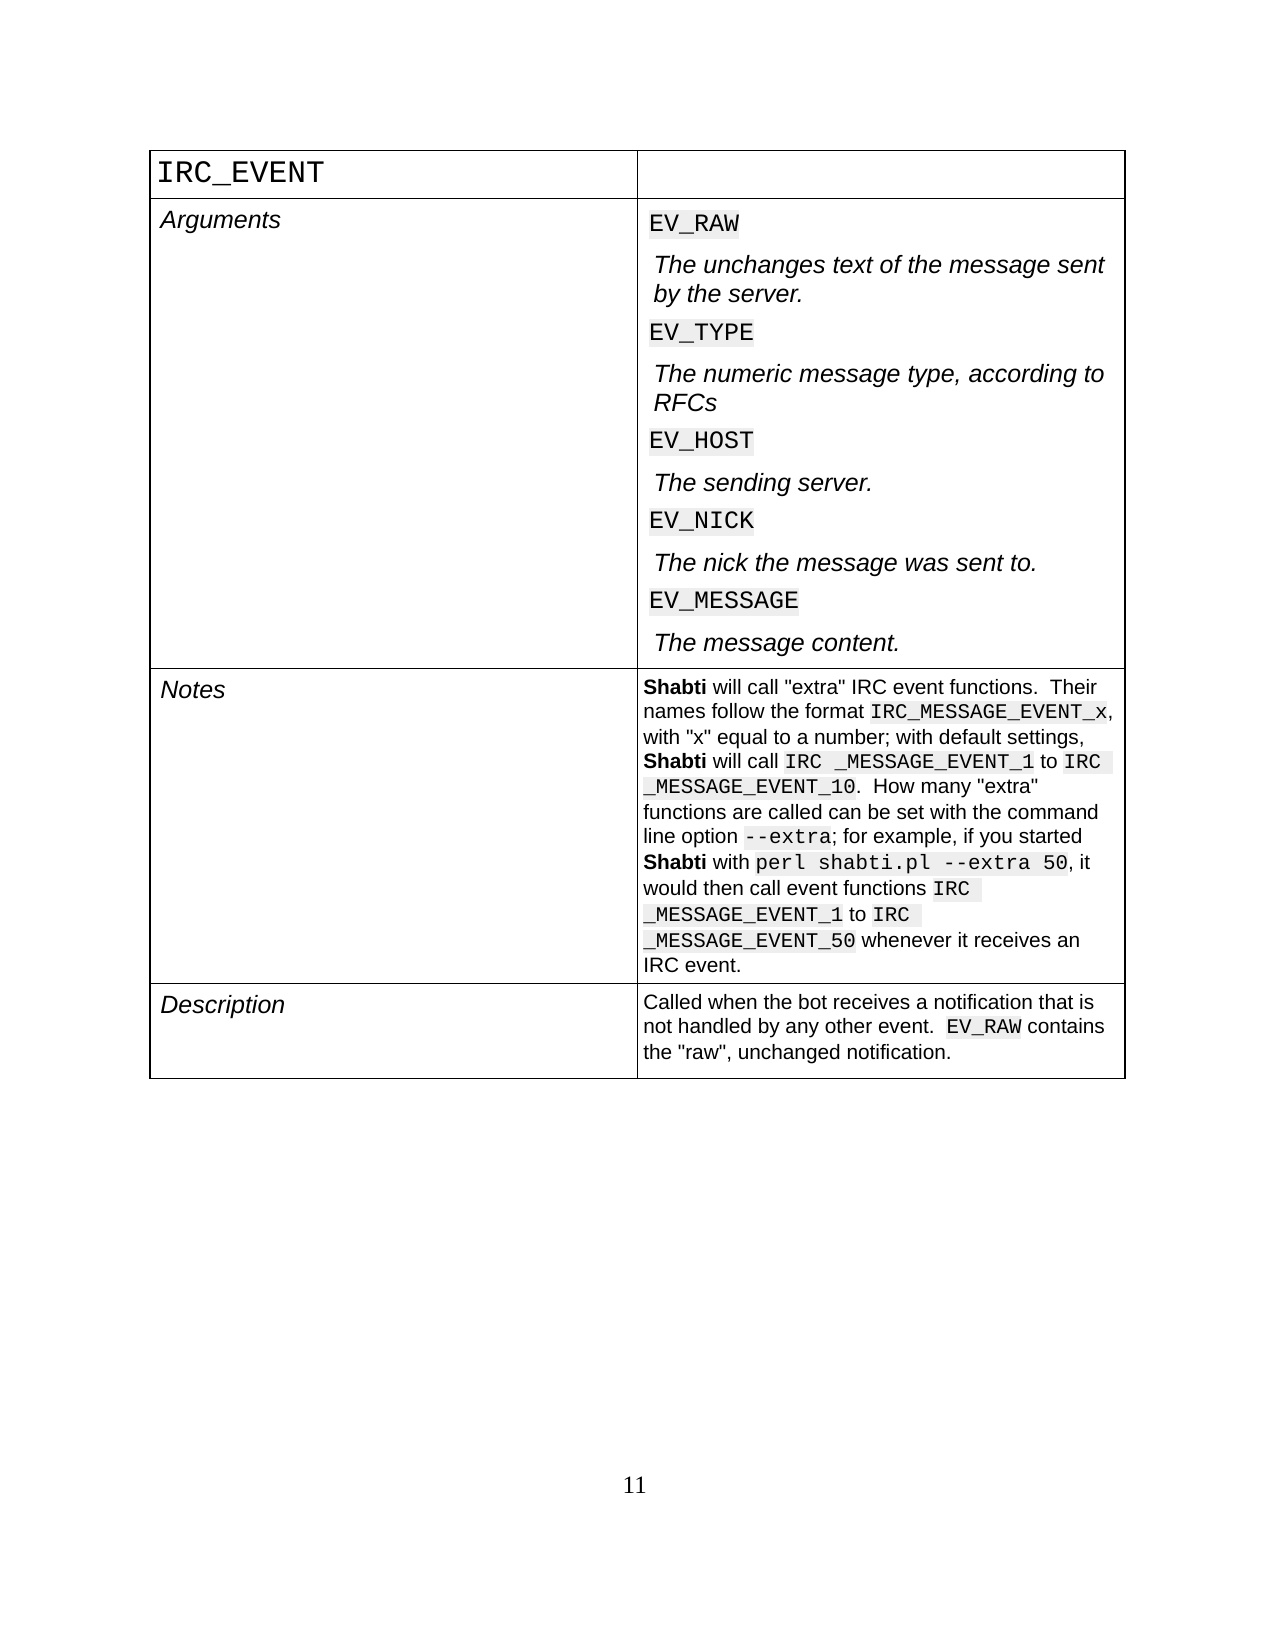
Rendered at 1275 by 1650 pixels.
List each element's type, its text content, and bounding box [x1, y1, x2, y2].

table_header EV_TYPE [643, 314, 1119, 353]
table_cell Shabti will call "extra" IRC event functions. Their names follow the format IRC_MESSAGE_EVENT_x, with "x" equal to a number; with default settings, Shabti will call IRC _MESSAGE_EVENT_1 to IRC _MESSAGE_EVENT_10. How many "extra" functions are called can be set with the command line option --extra; for example, if you started Shabti with perl shabti.pl --extra 50, it would then call event functions IRC _MESSAGE_EVENT_1 to IRC _MESSAGE_EVENT_50 whenever it receives an IRC event. [638, 669, 1124, 983]
table_header EV_RAW [643, 205, 1119, 244]
table_cell Called when the bot receives a notification that is not handled by any other event. EV_RAW contains the "raw", unchanged notification. [638, 984, 1124, 1078]
table_cell The nick the message was sent to. [643, 542, 1119, 582]
table_cell The numeric message type, according to RFCs [643, 353, 1119, 422]
table_cell The sending server. [643, 462, 1119, 502]
table_header EV_HOST [643, 422, 1119, 462]
table_header EV_MESSAGE [643, 582, 1119, 622]
table_cell Notes [151, 669, 637, 983]
table_header IRC_EVENT [151, 151, 637, 198]
table_cell The message content. [643, 622, 1119, 662]
table_cell The unchanges text of the message sent by the server. [643, 245, 1119, 313]
table_cell Arguments [151, 199, 637, 668]
table_cell [638, 199, 1124, 668]
table_cell Description [151, 984, 637, 1078]
table_header [638, 151, 1124, 198]
table_header EV_NICK [643, 502, 1119, 542]
